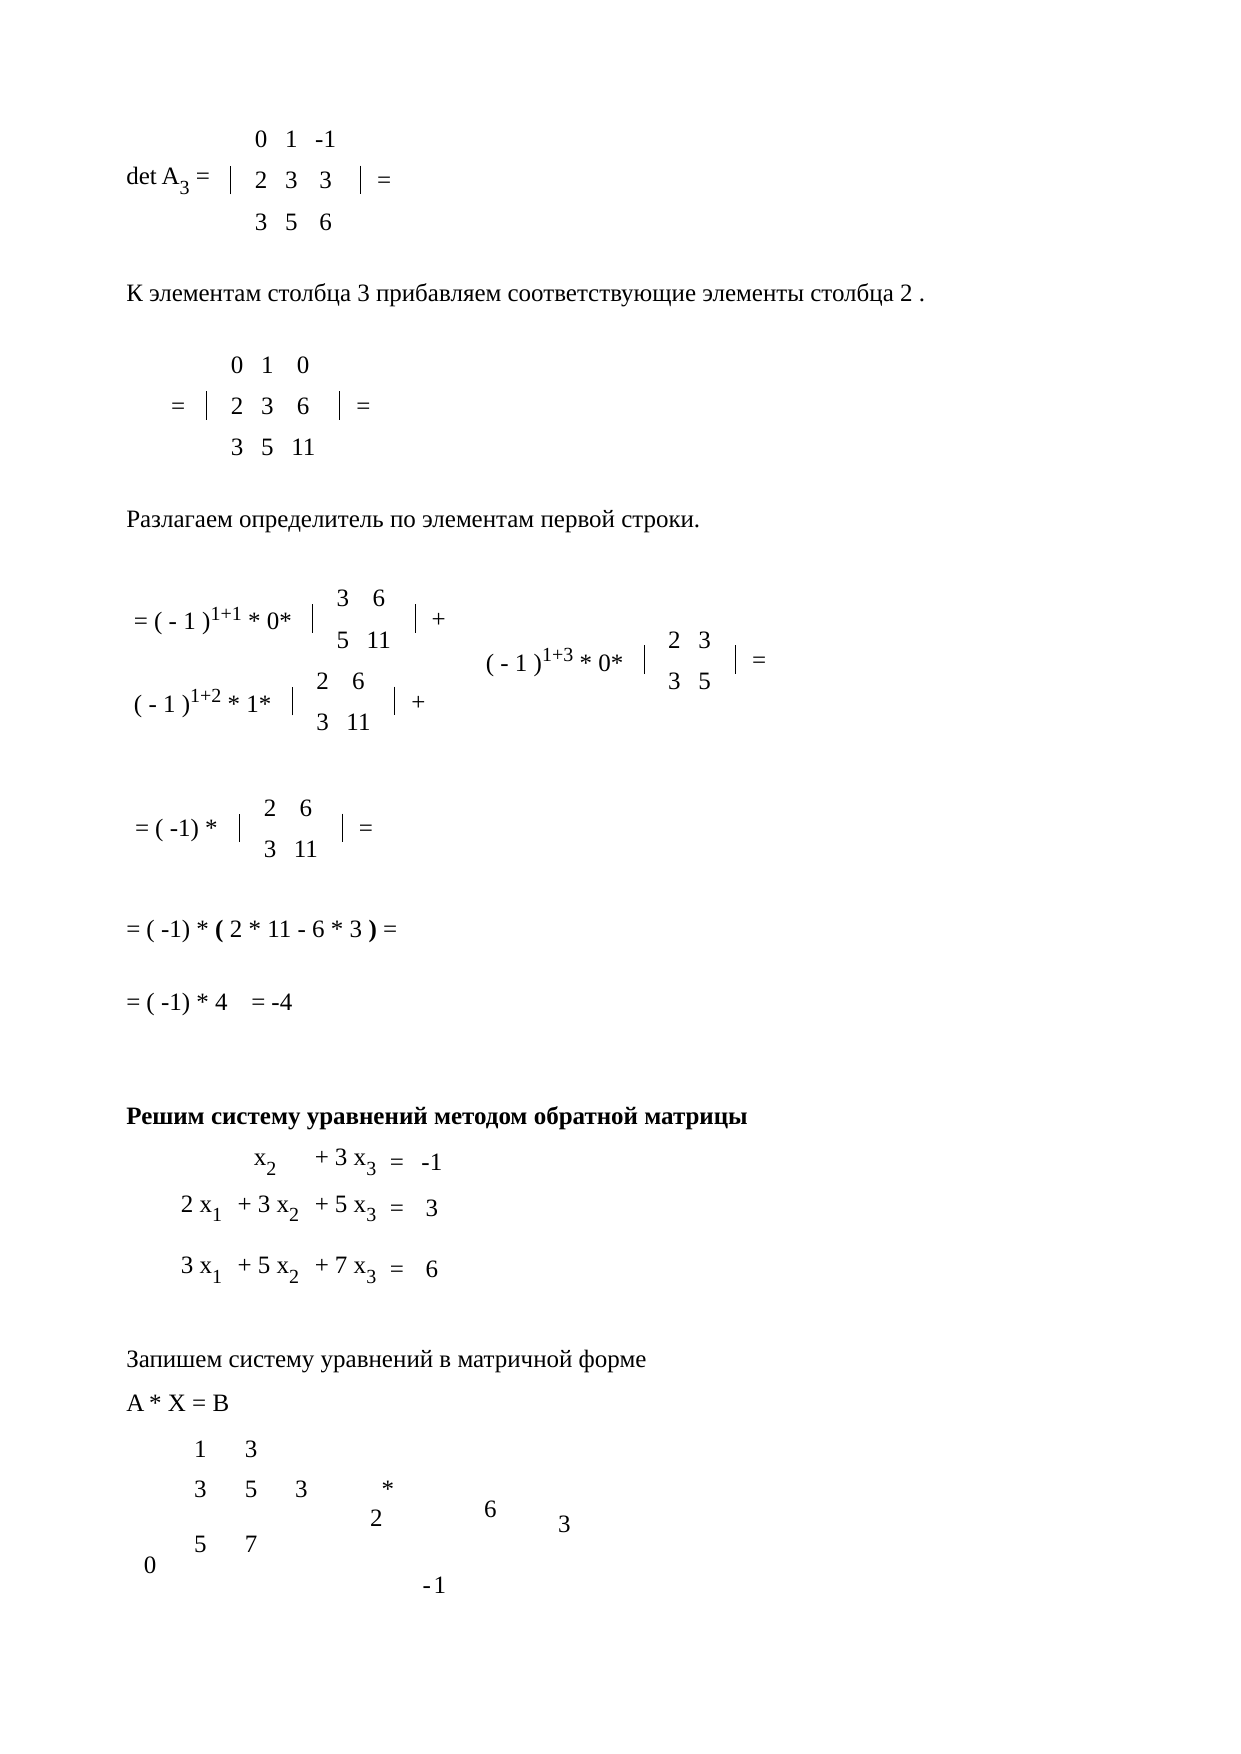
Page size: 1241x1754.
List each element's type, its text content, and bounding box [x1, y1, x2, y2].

table_header [538, 1448, 588, 1509]
table_header [185, 1434, 193, 1462]
table_header [315, 1474, 326, 1503]
table_header [124, 1579, 182, 1619]
table_header [118, 1138, 173, 1307]
table_cell 3 [246, 201, 276, 242]
table_header [174, 1529, 185, 1558]
table_cell 6 [306, 201, 344, 242]
table_header 1 [193, 1434, 214, 1462]
table_header [286, 1474, 294, 1503]
table_header [275, 1428, 326, 1468]
table_cell [464, 1489, 514, 1495]
table_header [163, 1550, 174, 1578]
table_header 5 [244, 1474, 264, 1503]
table_cell [225, 1509, 275, 1578]
table_header [549, 1509, 557, 1538]
table_cell 3 [222, 426, 252, 467]
table_header - [421, 1570, 432, 1599]
table_header 2 [659, 619, 689, 660]
table_header [720, 619, 741, 701]
table_header = [384, 1138, 416, 1184]
table_cell 5 [276, 201, 306, 242]
table_header 1 [432, 1570, 453, 1599]
table_header [475, 1495, 483, 1523]
table_header [124, 1550, 134, 1578]
table_header [225, 1474, 236, 1503]
table_header = -4 [243, 979, 308, 1023]
table_cell 11 [282, 426, 324, 467]
table_header [285, 660, 307, 742]
table_header [306, 577, 327, 660]
table_header [592, 1425, 600, 1622]
table_cell 6 [282, 385, 324, 426]
table_header [174, 1434, 185, 1462]
table_cell 3 [252, 385, 282, 426]
table_header 7 [244, 1529, 264, 1558]
table_header [361, 1503, 369, 1532]
table_header [470, 569, 790, 750]
table_cell 5 [328, 619, 358, 660]
table_header [182, 1579, 240, 1619]
table_header -1 [306, 118, 344, 159]
table_header [464, 1495, 475, 1523]
table_cell 3 [416, 1184, 454, 1231]
table_header [200, 344, 222, 467]
table_cell 3 [255, 828, 285, 869]
table_header [515, 1448, 538, 1599]
table_header 0 [143, 1550, 163, 1578]
table_header Запишем систему уравнений в матричной форме [118, 1336, 1240, 1380]
table_header 6 [338, 660, 379, 701]
table_header + [421, 577, 462, 660]
table_cell + 5 x3 [307, 1184, 384, 1231]
table_header [225, 1529, 236, 1558]
table_header ( - 1 )1+3 * 0* [478, 619, 637, 701]
table_header [233, 787, 254, 869]
table_cell [275, 1509, 326, 1578]
table_header [538, 1538, 588, 1599]
table_header [118, 1425, 404, 1622]
table_header К элементам столбца 3 прибавляем соответствующие элементы столбца 2 . [118, 271, 942, 315]
table_header [464, 1448, 514, 1489]
table_cell [464, 1523, 514, 1529]
table_header [578, 1509, 588, 1538]
table_header 6 [285, 787, 326, 828]
table_header [324, 344, 346, 467]
table_header = [346, 344, 387, 467]
table_header 5 [193, 1529, 214, 1558]
table_header [224, 118, 246, 242]
table_cell 2 [246, 159, 276, 201]
table_header [118, 569, 470, 750]
table_cell + 7 x3 [307, 1231, 384, 1307]
table_header [410, 1448, 464, 1570]
table_header [326, 787, 348, 869]
table_header [118, 779, 397, 877]
table_cell [174, 1503, 225, 1509]
table_header 3 [294, 1474, 315, 1503]
table_header 3 [557, 1509, 578, 1538]
table_header det A3 = [118, 118, 224, 242]
table_cell [174, 1469, 225, 1474]
table_header -1 [416, 1138, 454, 1184]
table_header 3 [689, 619, 719, 660]
table_header [790, 569, 808, 750]
table_header [185, 1529, 193, 1558]
table_header 2 [255, 787, 285, 828]
table_header [236, 1474, 243, 1503]
table_header [504, 1495, 514, 1523]
table_header [410, 1570, 421, 1599]
table_header 0 [222, 344, 252, 385]
table_header [538, 1509, 549, 1538]
table_cell 11 [338, 701, 379, 742]
table_header [174, 1462, 225, 1468]
table_header 1 [276, 118, 306, 159]
table_header [236, 1529, 243, 1558]
table_header [453, 1570, 464, 1599]
table_header [350, 1503, 361, 1532]
table_cell [275, 1503, 326, 1509]
table_header 0 [246, 118, 276, 159]
table_header = [348, 787, 389, 869]
table_cell 3 [306, 159, 344, 201]
table_header 6 [483, 1495, 504, 1523]
table_header [390, 1503, 401, 1532]
table_header 0 [282, 344, 324, 385]
table_header [345, 118, 366, 242]
table_header [214, 1529, 225, 1558]
table_cell 11 [358, 619, 399, 660]
table_header [214, 1474, 225, 1503]
table_cell + 5 x2 [230, 1231, 307, 1307]
table_header + 3 x3 [307, 1138, 384, 1184]
table_header 6 [358, 577, 399, 618]
table_cell + 3 x2 [230, 1184, 307, 1231]
table_header [124, 1428, 174, 1578]
table_header = [118, 344, 200, 467]
table_cell = [384, 1231, 416, 1307]
table_header [174, 1474, 185, 1503]
table_cell 5 [689, 660, 719, 701]
table_header [236, 1434, 243, 1462]
table_header [240, 1579, 264, 1619]
table_header ( - 1 )1+2 * 1* [126, 660, 285, 742]
table_cell [225, 1469, 275, 1509]
table_header A * X = B [118, 1380, 1240, 1425]
table_header [326, 1428, 349, 1578]
table_header = [741, 619, 782, 701]
table_cell 3 [276, 159, 306, 201]
table_header [379, 660, 401, 742]
table_header [399, 577, 421, 660]
table_cell 5 [252, 426, 282, 467]
table_header = ( -1) * [126, 787, 233, 869]
table_header = ( - 1 )1+1 * 0* [126, 577, 306, 660]
table_cell 6 [416, 1231, 454, 1307]
table_header * [349, 1428, 401, 1578]
table_header 1 [252, 344, 282, 385]
table_header [185, 1474, 193, 1503]
table_cell 3 x1 [173, 1231, 229, 1307]
table_header [214, 1434, 225, 1462]
table_header 2 [369, 1503, 389, 1532]
table_header + [401, 660, 442, 742]
table_header [173, 1138, 229, 1184]
table_cell = [384, 1184, 416, 1231]
table_cell 2 x1 [173, 1184, 229, 1231]
table_header [225, 1428, 275, 1468]
table_header 3 [328, 577, 358, 618]
table_cell [174, 1558, 225, 1578]
table_cell 3 [307, 701, 337, 742]
table_cell 2 [222, 385, 252, 426]
table_header Разлагаем определитель по элементам первой строки. [118, 496, 710, 541]
table_header = [366, 118, 408, 242]
table_header [275, 1474, 286, 1503]
table_header [637, 619, 659, 701]
table_header x2 [230, 1138, 307, 1184]
table_header = ( -1) * 4 [118, 979, 243, 1023]
table_header 2 [307, 660, 337, 701]
table_header [264, 1434, 275, 1462]
table_header Решим систему уравнений методом обратной матрицы [118, 1093, 1240, 1138]
table_header [264, 1579, 322, 1619]
table_cell [174, 1509, 225, 1529]
table_cell 11 [285, 828, 326, 869]
table_header [225, 1434, 236, 1462]
table_cell [464, 1529, 514, 1599]
table_cell [275, 1469, 326, 1474]
table_header 3 [193, 1474, 214, 1503]
table_header 3 [244, 1434, 264, 1462]
table_header [404, 1425, 592, 1622]
table_cell 3 [659, 660, 689, 701]
table_header [174, 1428, 225, 1434]
table_header [264, 1474, 275, 1503]
table_header = ( -1) * ( 2 * 11 - 6 * 3 ) = [118, 906, 411, 950]
table_header [135, 1550, 142, 1578]
table_header [264, 1529, 275, 1558]
